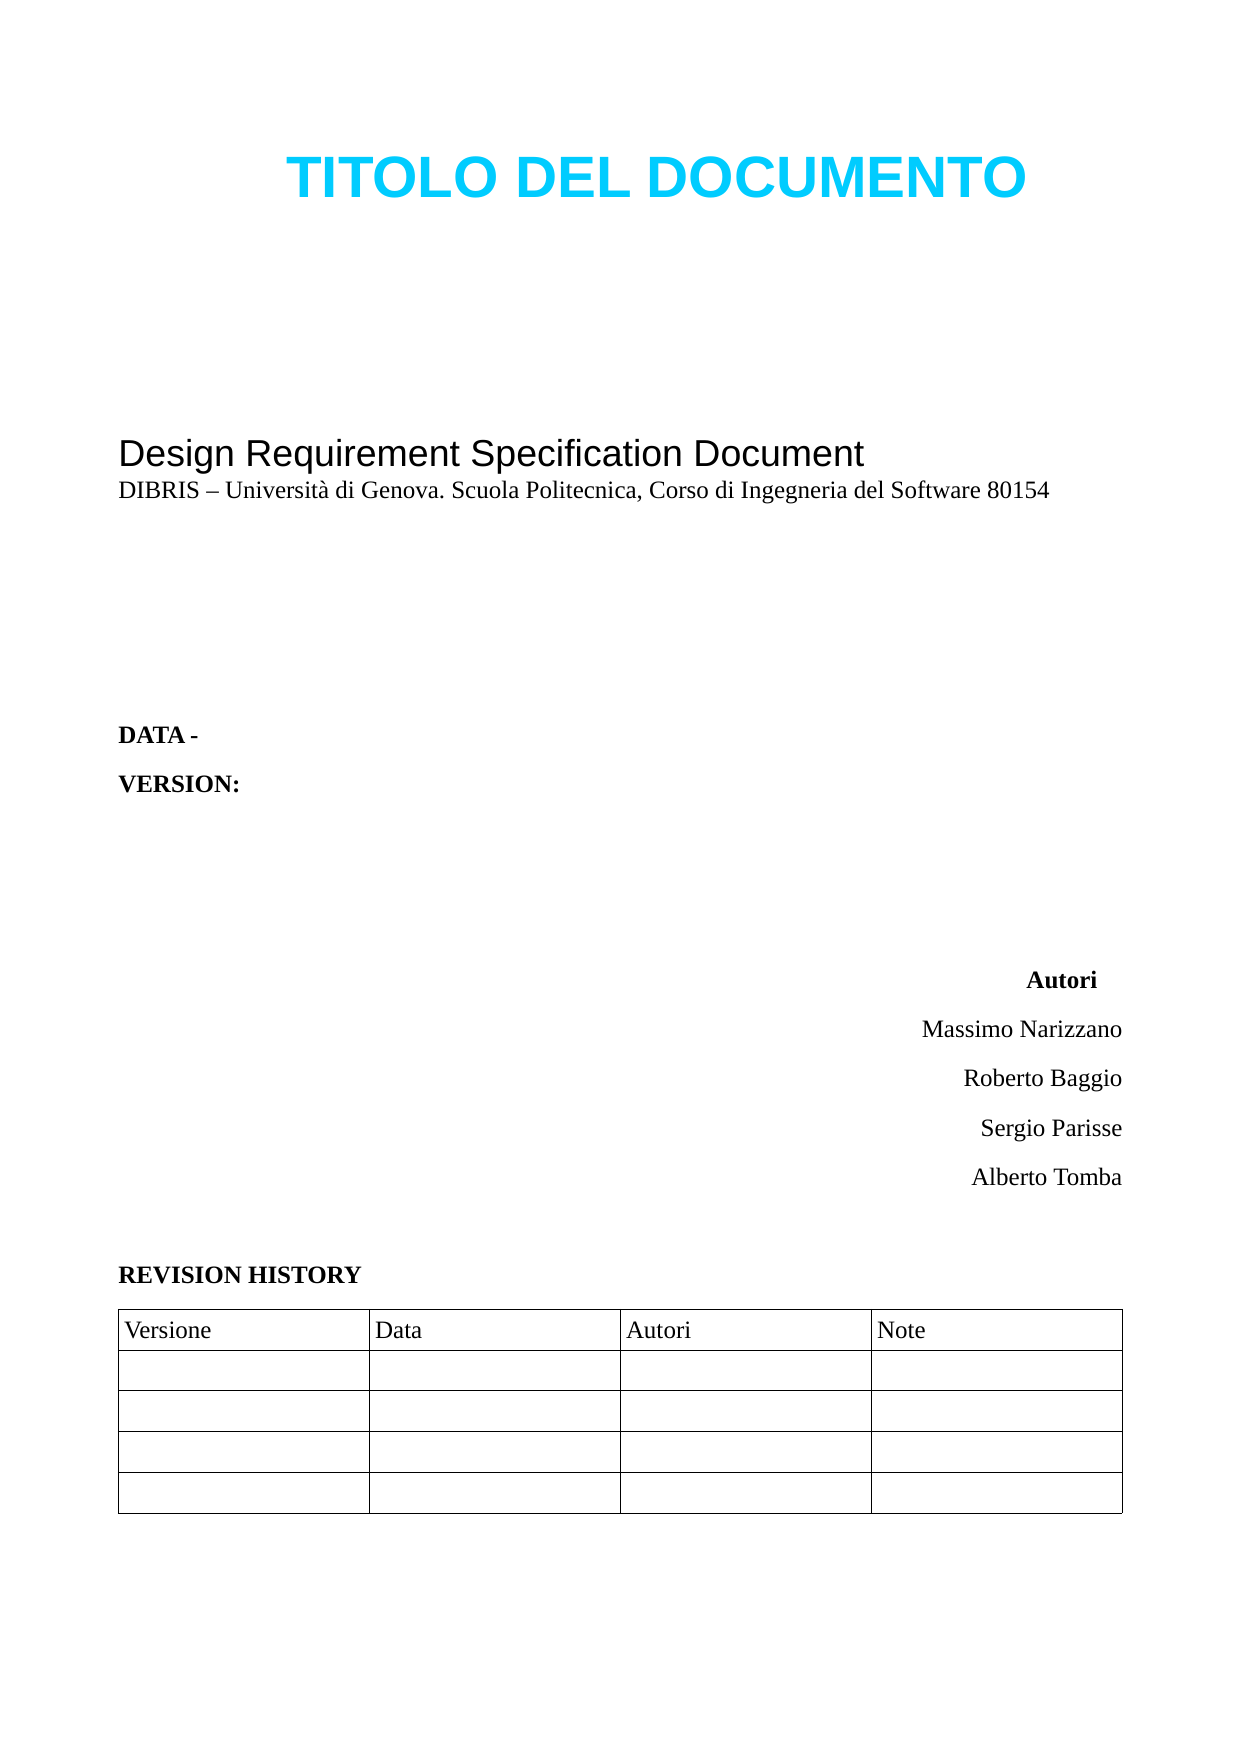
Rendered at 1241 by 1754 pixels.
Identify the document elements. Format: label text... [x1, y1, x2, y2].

table_header Note [872, 1310, 1122, 1349]
text Autori [118, 965, 1122, 994]
table_cell [621, 1473, 871, 1512]
table_cell [872, 1473, 1122, 1512]
text DIBRIS – Università di Genova. Scuola Politecnica, Corso di Ingegneria del Software 80154 [118, 475, 1122, 503]
text TITOLO DEL DOCUMENTO [118, 143, 1122, 210]
table_header Versione [119, 1310, 369, 1349]
table_cell [119, 1351, 369, 1390]
table_cell [621, 1432, 871, 1472]
text Alberto Tomba [118, 1162, 1122, 1190]
table_header Data [370, 1310, 620, 1349]
table_cell [119, 1432, 369, 1472]
table_cell [621, 1391, 871, 1431]
table_cell [872, 1391, 1122, 1431]
table_cell [370, 1391, 620, 1431]
text VERSION: [118, 769, 1122, 798]
table_cell [119, 1473, 369, 1512]
table_cell [370, 1351, 620, 1390]
table_cell [872, 1351, 1122, 1390]
table_cell [119, 1391, 369, 1431]
table_cell [370, 1432, 620, 1472]
text Roberto Baggio [118, 1063, 1122, 1092]
text Sergio Parisse [118, 1113, 1122, 1141]
table_cell [872, 1432, 1122, 1472]
text Massimo Narizzano [118, 1014, 1122, 1043]
table_header Autori [621, 1310, 871, 1349]
text REVISION HISTORY [118, 1260, 1122, 1288]
text DATA - [118, 720, 1122, 749]
table_cell [370, 1473, 620, 1512]
text Design Requirement Specification Document [118, 432, 1122, 475]
table_cell [621, 1351, 871, 1390]
